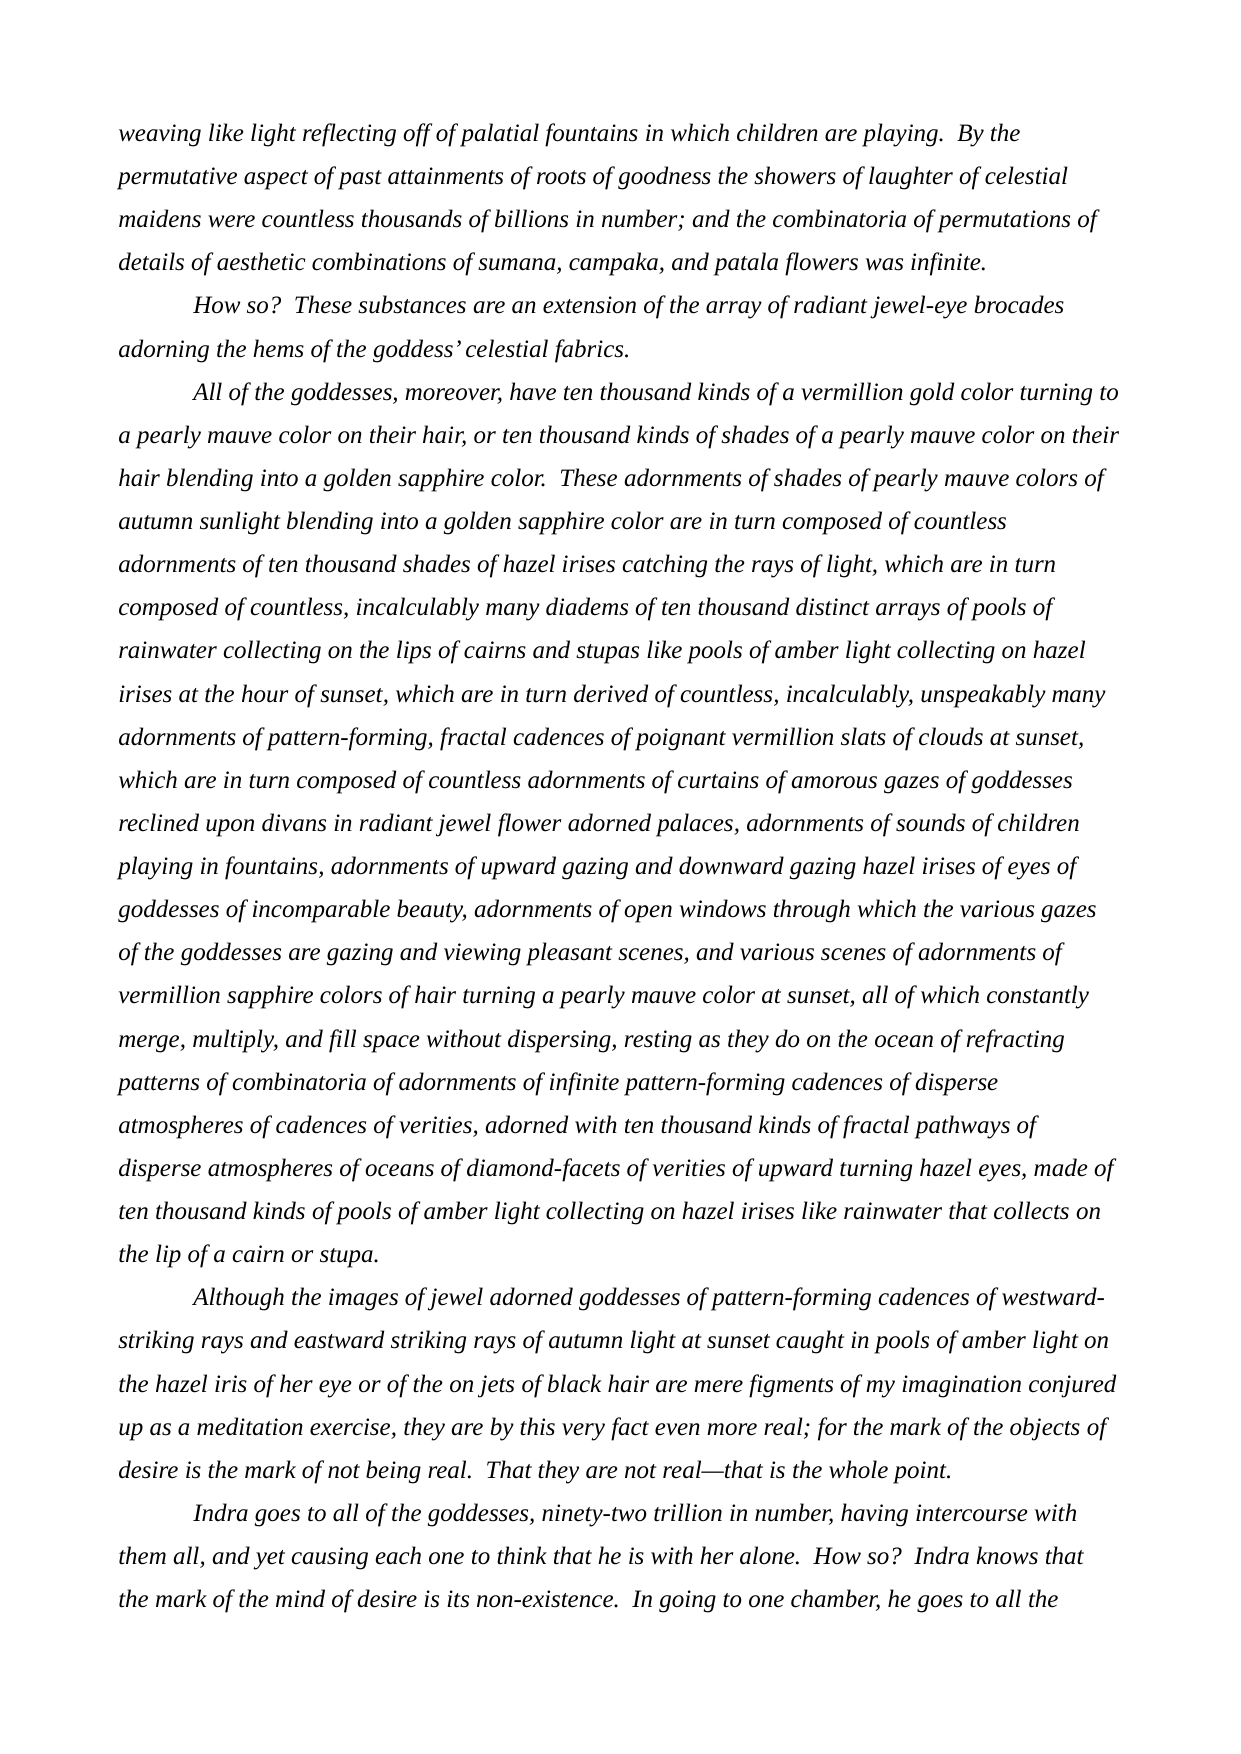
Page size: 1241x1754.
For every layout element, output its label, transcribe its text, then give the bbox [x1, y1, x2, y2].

text All of the goddesses, moreover, have ten thousand kinds of a vermillion gold color turning to a pearly mauve color on their hair, or ten thousand kinds of shades of a pearly mauve color on their hair blending into a golden sapphire color. These adornments of shades of pearly mauve colors of autumn sunlight blending into a golden sapphire color are in turn composed of countless adornments of ten thousand shades of hazel irises catching the rays of light, which are in turn composed of countless, incalculably many diadems of ten thousand distinct arrays of pools of rainwater collecting on the lips of cairns and stupas like pools of amber light collecting on hazel irises at the hour of sunset, which are in turn derived of countless, incalculably, unspeakably many adornments of pattern-forming, fractal cadences of poignant vermillion slats of clouds at sunset, which are in turn composed of countless adornments of curtains of amorous gazes of goddesses reclined upon divans in radiant jewel flower adorned palaces, adornments of sounds of children playing in fountains, adornments of upward gazing and downward gazing hazel irises of eyes of goddesses of incomparable beauty, adornments of open windows through which the various gazes of the goddesses are gazing and viewing pleasant scenes, and various scenes of adornments of vermillion sapphire colors of hair turning a pearly mauve color at sunset, all of which constantly merge, multiply, and fill space without dispersing, resting as they do on the ocean of refracting patterns of combinatoria of adornments of infinite pattern-forming cadences of disperse atmospheres of cadences of verities, adorned with ten thousand kinds of fractal pathways of disperse atmospheres of oceans of diamond-facets of verities of upward turning hazel eyes, made of ten thousand kinds of pools of amber light collecting on hazel irises like rainwater that collects on the lip of a cairn or stupa. [118, 377, 1122, 1268]
text How so? These substances are an extension of the array of radiant jewel-eye brocades adorning the hems of the goddess’ celestial fabrics. [118, 291, 1122, 362]
text Indra goes to all of the goddesses, ninety-two trillion in number, having intercourse with them all, and yet causing each one to think that he is with her alone. How so? Indra knows that the mark of the mind of desire is its non-existence. In going to one chamber, he goes to all the [118, 1498, 1122, 1613]
text Although the images of jewel adorned goddesses of pattern-forming cadences of westward-striking rays and eastward striking rays of autumn light at sunset caught in pools of amber light on the hazel iris of her eye or of the on jets of black hair are mere figments of my imagination conjured up as a meditation exercise, they are by this very fact even more real; for the mark of the objects of desire is the mark of not being real. That they are not real—that is the whole point. [118, 1282, 1122, 1484]
text weaving like light reflecting off of palatial fountains in which children are playing. By the permutative aspect of past attainments of roots of goodness the showers of laughter of celestial maidens were countless thousands of billions in number; and the combinatoria of permutations of details of aesthetic combinations of sumana, campaka, and patala flowers was infinite. [118, 118, 1122, 276]
